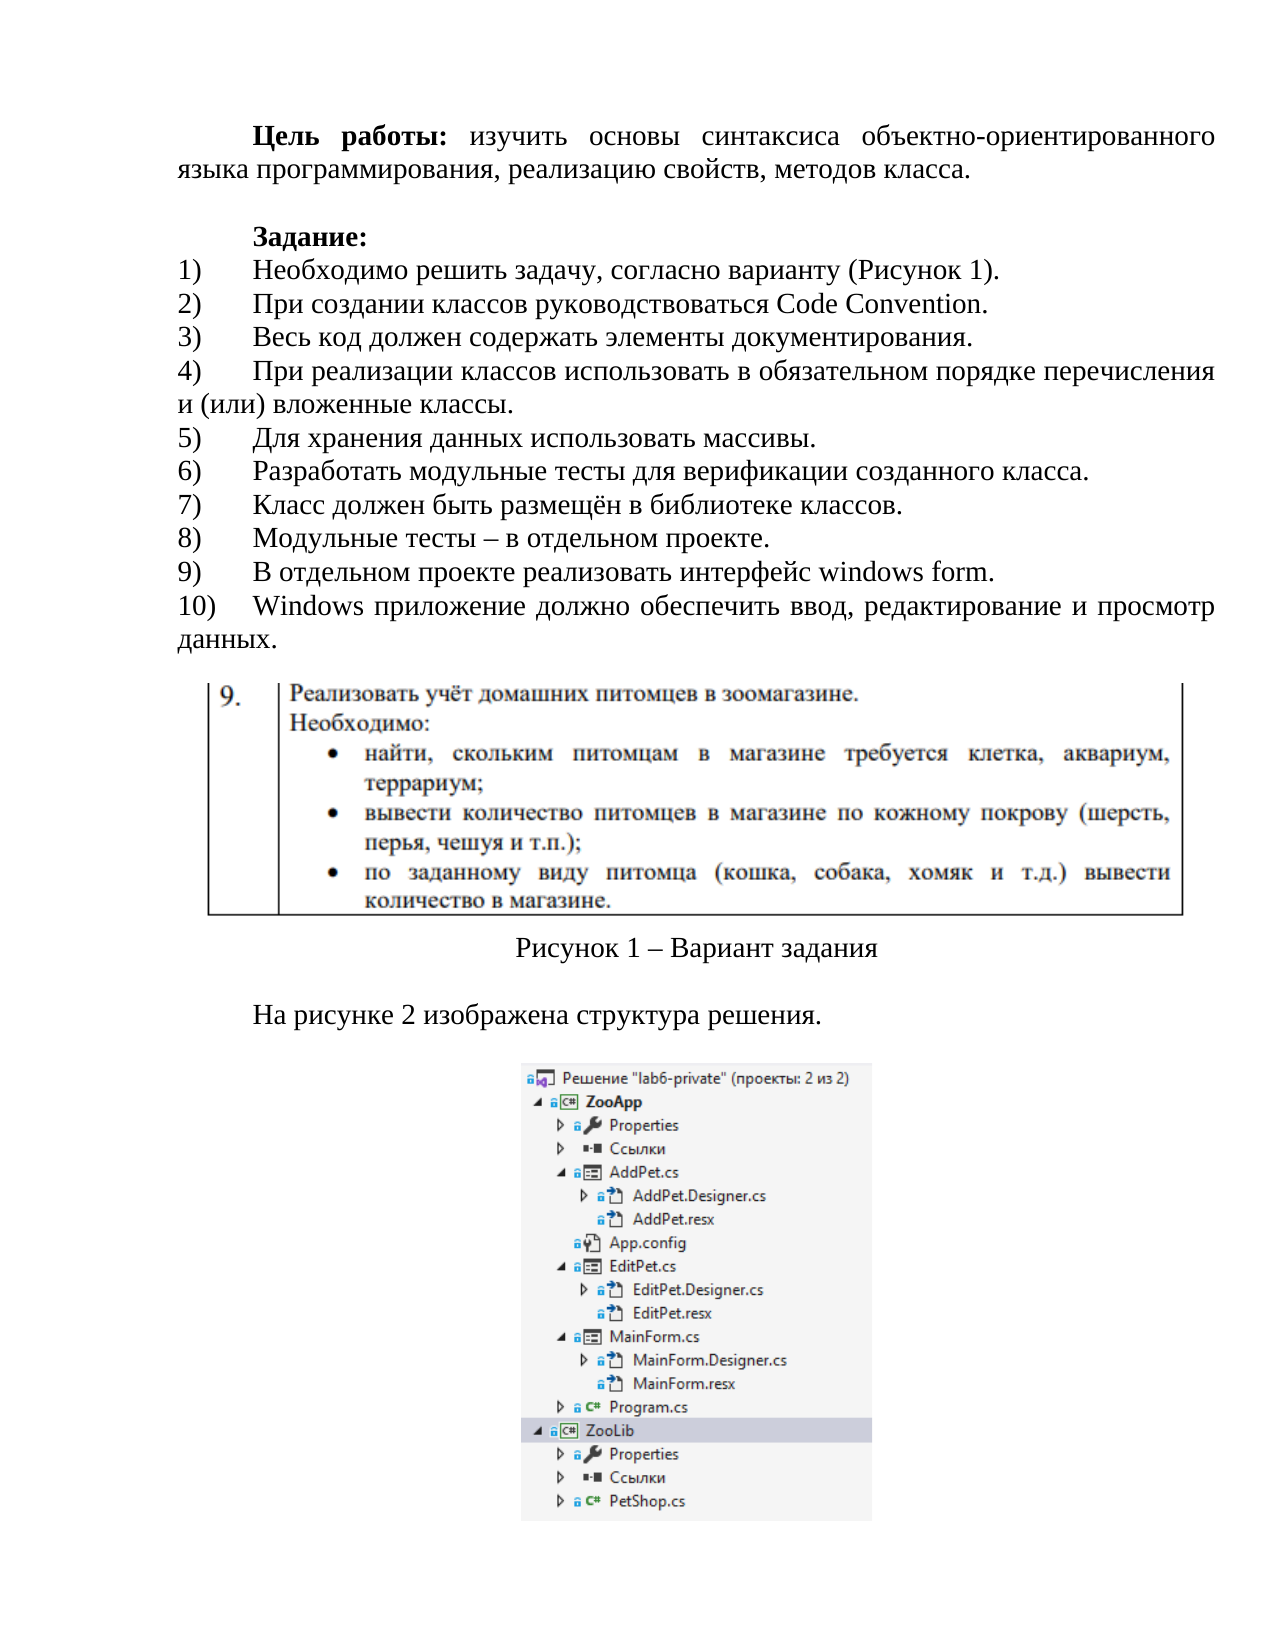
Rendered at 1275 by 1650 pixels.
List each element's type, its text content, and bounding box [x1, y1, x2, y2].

list Для хранения данных использовать массивы. [177, 420, 1216, 453]
picture [521, 1063, 873, 1521]
list Необходимо решить задачу, согласно варианту (Рисунок 1). [177, 252, 1216, 286]
list Класс должен быть размещён в библиотеке классов. [177, 487, 1216, 521]
list При создании классов руководствоваться Code Convention. [177, 286, 1216, 319]
list Windows приложение должно обеспечить ввод, редактирование и просмотр данных. [177, 588, 1216, 655]
text Задание: [177, 219, 1216, 252]
picture [197, 683, 1196, 930]
text На рисунке 2 изображена структура решения. [177, 997, 1216, 1030]
text Цель работы: изучить основы синтаксиса объектно-ориентированного языка программирования, реализацию свойств, методов класса. [177, 118, 1216, 185]
list При реализации классов использовать в обязательном порядке перечисления и (или) вложенные классы. [177, 353, 1216, 420]
text Рисунок 1 – Вариант задания [177, 930, 1216, 963]
list Весь код должен содержать элементы документирования. [177, 319, 1216, 353]
list Модульные тесты – в отдельном проекте. [177, 521, 1216, 554]
list В отдельном проекте реализовать интерфейс windows form. [177, 554, 1216, 588]
list Разработать модульные тесты для верификации созданного класса. [177, 453, 1216, 487]
